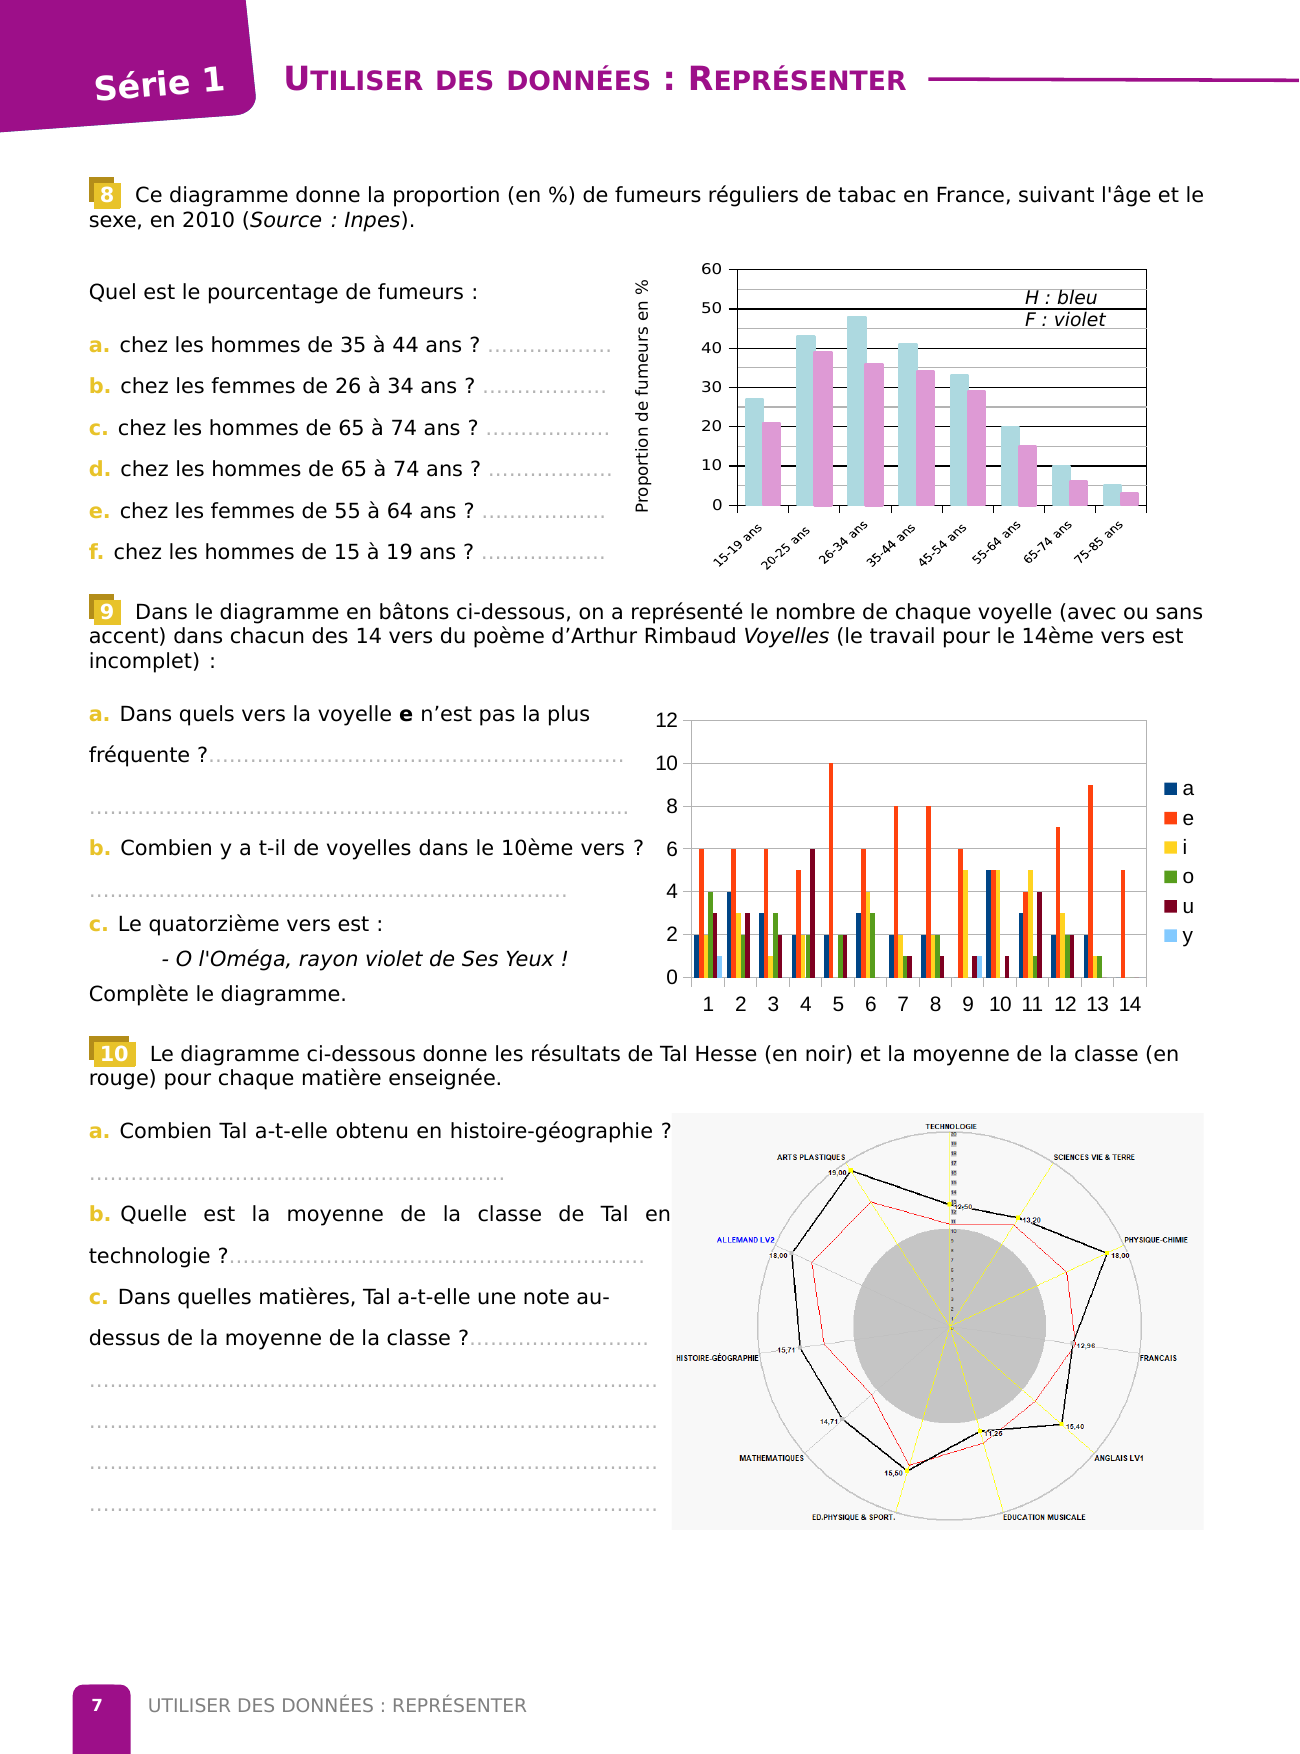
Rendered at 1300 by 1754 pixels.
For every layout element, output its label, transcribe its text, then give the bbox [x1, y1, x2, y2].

picture [671, 1113, 1204, 1530]
subtitle Dans le diagramme en bâtons ci-dessous, on a représenté le nombre de chaque voyelle (avec ou sans accent) dans chacun des 14 vers du poème d’Arthur Rimbaud Voyelles (le travail pour le 14ème vers est incomplet) : [88, 594, 1211, 673]
text ………………………………………………………………………. [88, 1351, 671, 1392]
list Combien y a t-il de voyelles dans le 10ème vers ?…………………………………………………………… [88, 819, 643, 902]
text ………………………………………………………………………. [88, 1433, 671, 1475]
list Dans quelles matières, Tal a-t-elle une note au-dessus de la moyenne de la classe ?…………………….. [88, 1268, 671, 1351]
list Combien Tal a-t-elle obtenu en histoire-géographie ?…………………………………………………… [88, 1102, 1211, 1185]
list Dans quels vers la voyelle e n’est pas la plus fréquente ?…………………………………………………… [88, 685, 1211, 768]
list …………………………………………………………………... [88, 778, 643, 819]
list Quelle est la moyenne de la classe de Tal en technologie ?…………………………………………………… [88, 1185, 671, 1268]
list chez les femmes de 26 à 34 ans ? ……………… [88, 357, 697, 399]
list chez les hommes de 15 à 19 ans ? ……………… [88, 523, 1211, 564]
subtitle Ce diagramme donne la proportion (en %) de fumeurs réguliers de tabac en France, suivant l'âge et le sexe, en 2010 (Source : Inpes). [88, 177, 1211, 232]
subtitle Le diagramme ci-dessous donne les résultats de Tal Hesse (en noir) et la moyenne de la classe (en rouge) pour chaque matière enseignée. [88, 1036, 1211, 1091]
list [1156, 399, 1211, 440]
list chez les femmes de 55 à 64 ans ? ……………… [88, 482, 697, 523]
list [1156, 280, 1211, 304]
list chez les hommes de 35 à 44 ans ? ……………… [88, 316, 697, 357]
list - O l'Oméga, rayon violet de Ses Yeux ! [88, 947, 643, 971]
list Quel est le pourcentage de fumeurs : [88, 280, 697, 304]
list chez les hommes de 65 à 74 ans ? ……………… [88, 440, 697, 482]
list Complète le diagramme. [88, 982, 643, 1006]
list Le quatorzième vers est : [88, 912, 643, 937]
text ………………………………………………………………………. [88, 1392, 671, 1433]
list [1156, 357, 1211, 399]
text ………………………………………………………………………. [88, 1475, 671, 1516]
list [1156, 440, 1211, 482]
list [1156, 482, 1211, 523]
list [1156, 316, 1211, 357]
list chez les hommes de 65 à 74 ans ? ……………… [88, 399, 697, 440]
